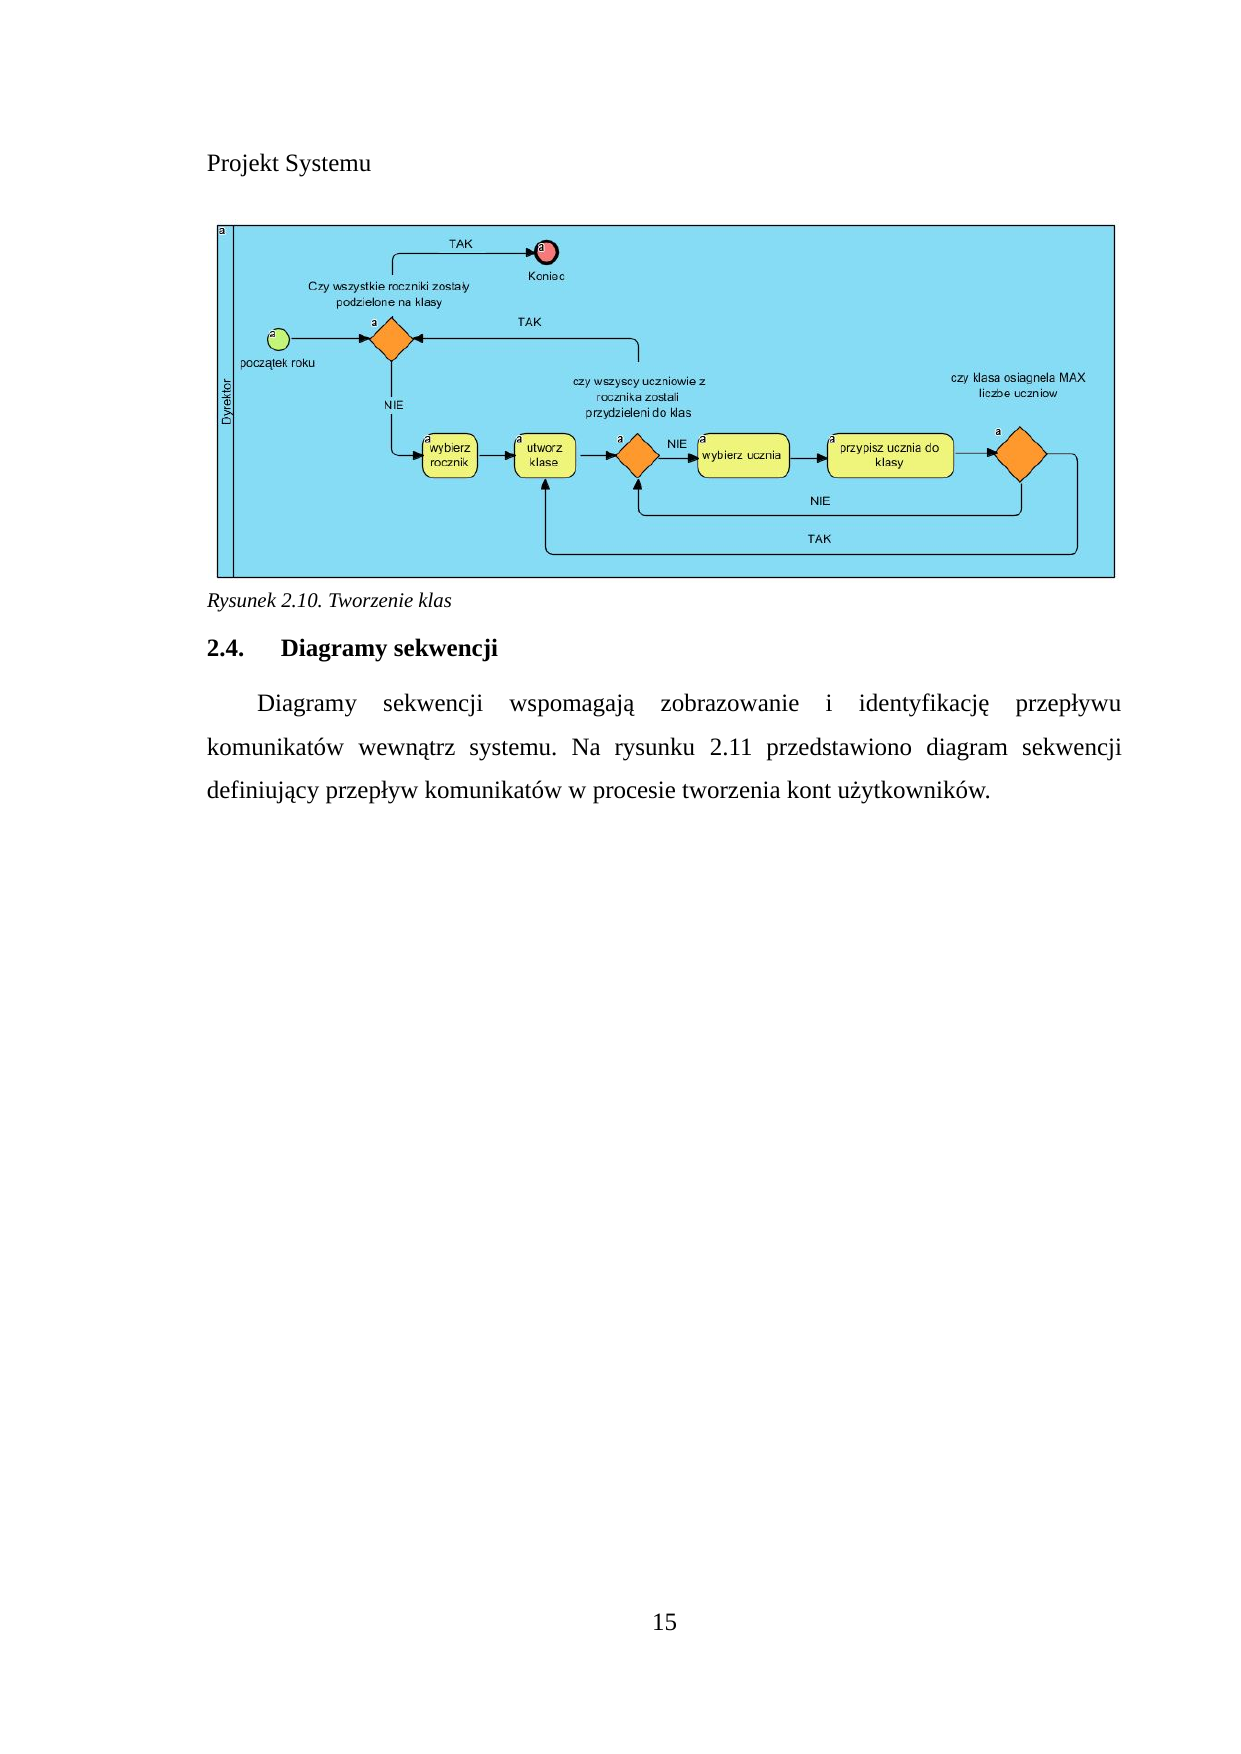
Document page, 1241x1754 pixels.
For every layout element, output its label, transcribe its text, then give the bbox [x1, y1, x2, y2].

picture [209, 219, 1119, 583]
text Diagramy sekwencji wspomagają zobrazowanie i identyfikację przepływu komunikatów wewnątrz systemu. Na rysunku 2.11 przedstawiono diagram sekwencji definiujący przepływ komunikatów w procesie tworzenia kont użytkowników. [207, 688, 1122, 803]
subtitle Diagramy sekwencji [207, 633, 1122, 662]
text Rysunek 2.10. Tworzenie klas [207, 219, 1121, 612]
